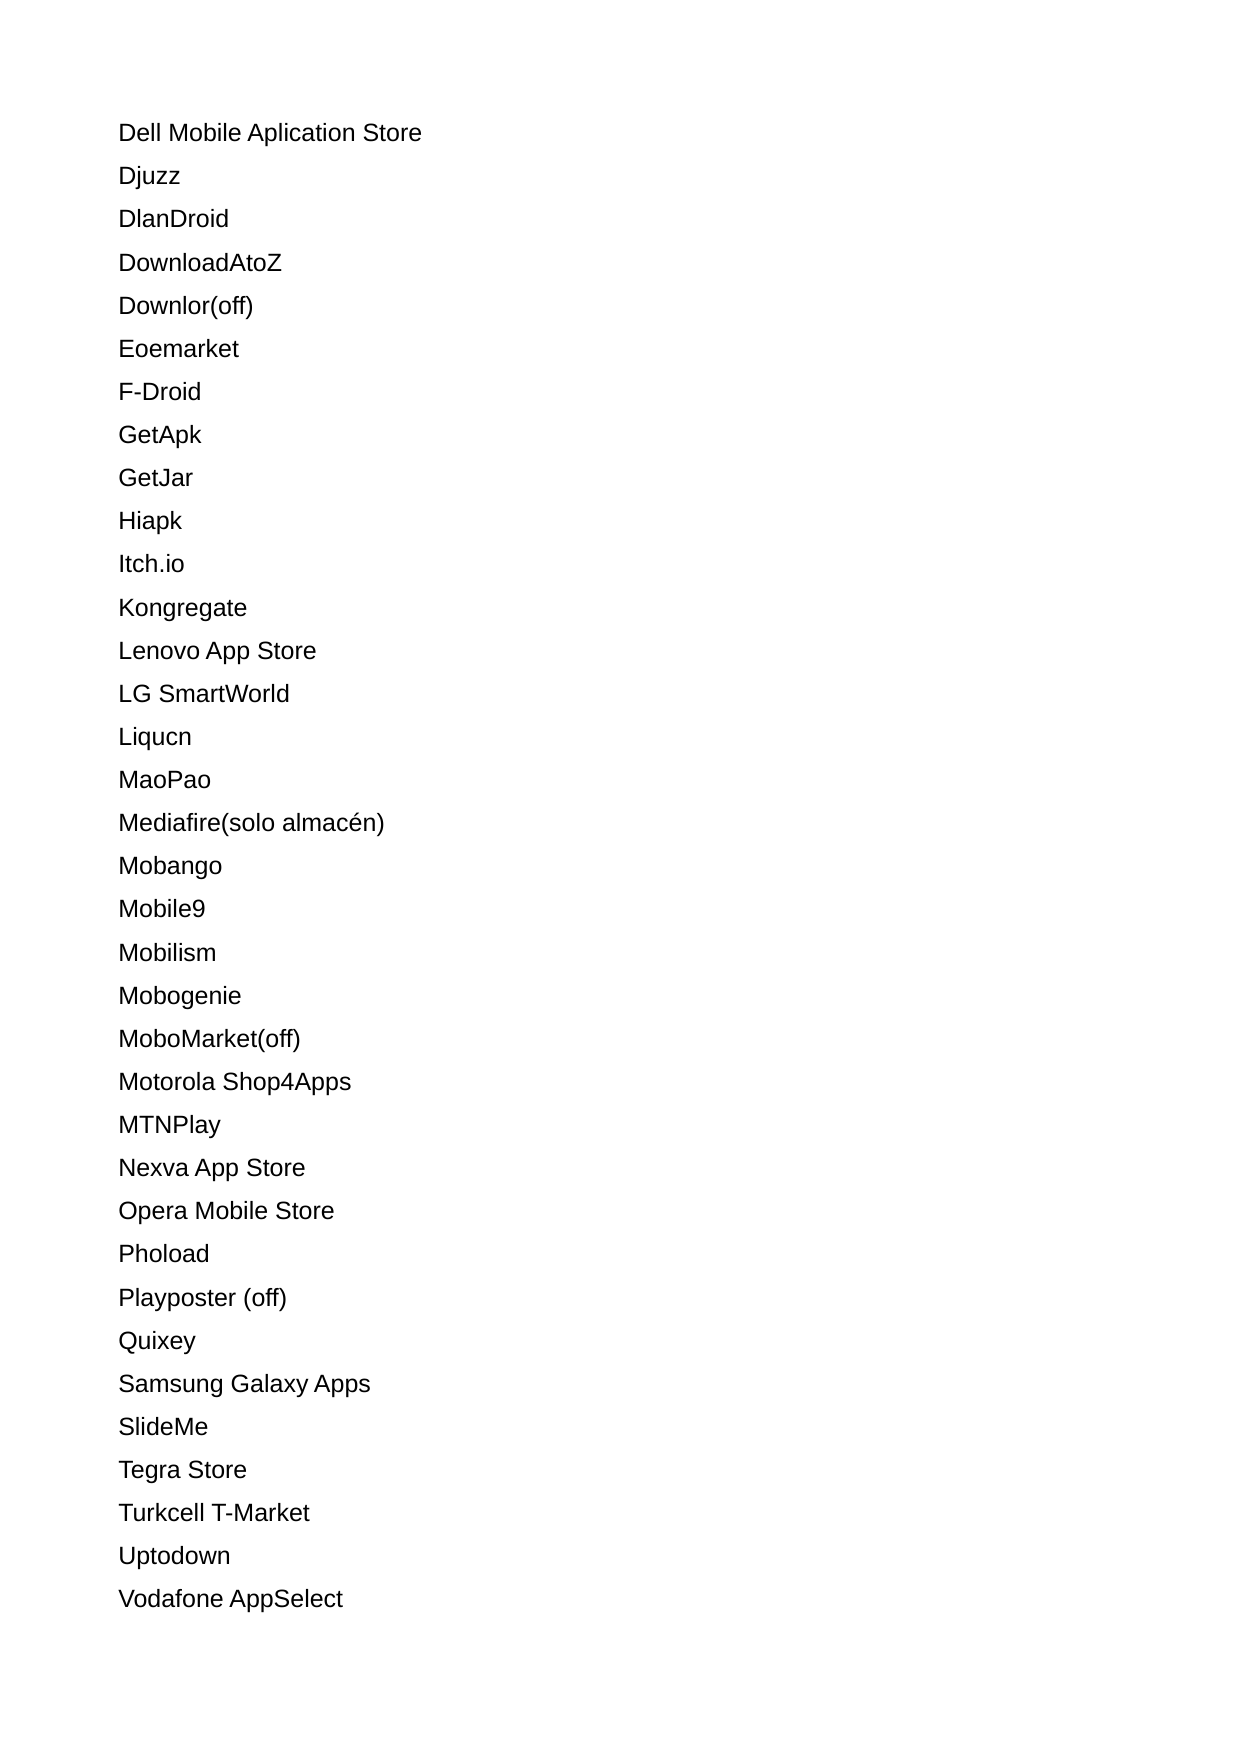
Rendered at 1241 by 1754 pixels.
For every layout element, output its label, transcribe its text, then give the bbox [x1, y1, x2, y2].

text Motorola Shop4Apps [118, 1067, 1122, 1096]
text GetJar [118, 463, 1122, 492]
text Vodafone AppSelect [118, 1584, 1122, 1613]
text Itch.io [118, 549, 1122, 578]
text Quixey [118, 1326, 1122, 1354]
text Phoload [118, 1239, 1122, 1268]
text Djuzz [118, 161, 1122, 190]
text Turkcell T-Market [118, 1498, 1122, 1527]
text Uptodown [118, 1541, 1122, 1570]
text Playposter (off) [118, 1282, 1122, 1311]
text Kongregate [118, 592, 1122, 621]
text DlanDroid [118, 204, 1122, 233]
text LG SmartWorld [118, 679, 1122, 707]
text Mediafire(solo almacén) [118, 808, 1122, 837]
text Mobilism [118, 937, 1122, 966]
text MaoPao [118, 765, 1122, 794]
text MTNPlay [118, 1110, 1122, 1139]
text Nexva App Store [118, 1153, 1122, 1182]
text Dell Mobile Aplication Store [118, 118, 1122, 147]
text Samsung Galaxy Apps [118, 1369, 1122, 1397]
text GetApk [118, 420, 1122, 449]
text Tegra Store [118, 1455, 1122, 1484]
text Mobile9 [118, 894, 1122, 923]
text MoboMarket(off) [118, 1024, 1122, 1052]
text Downlor(off) [118, 291, 1122, 319]
text SlideMe [118, 1412, 1122, 1441]
text Opera Mobile Store [118, 1196, 1122, 1225]
text Hiapk [118, 506, 1122, 535]
text Mobogenie [118, 981, 1122, 1009]
text DownloadAtoZ [118, 247, 1122, 276]
text F-Droid [118, 377, 1122, 406]
text Liqucn [118, 722, 1122, 751]
text Eoemarket [118, 334, 1122, 362]
text Lenovo App Store [118, 636, 1122, 664]
text Mobango [118, 851, 1122, 880]
